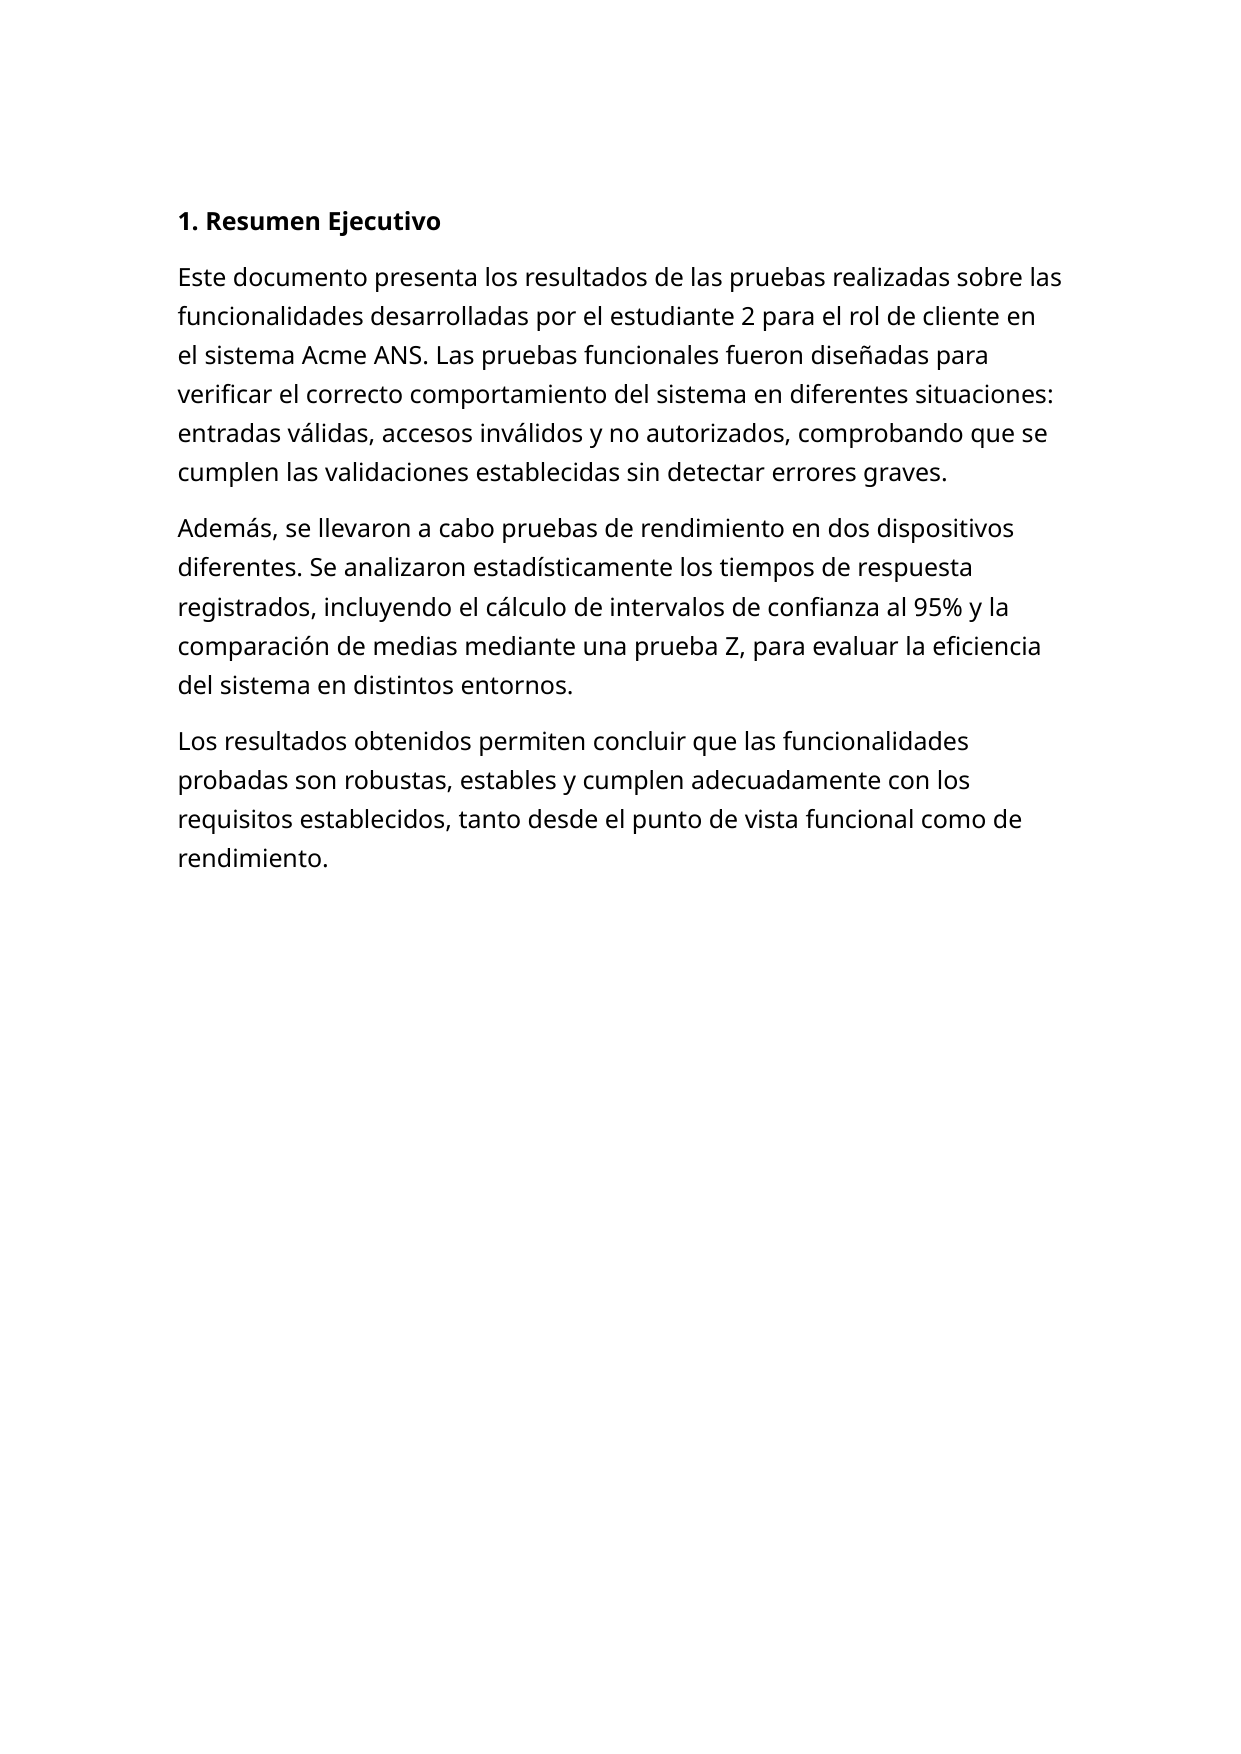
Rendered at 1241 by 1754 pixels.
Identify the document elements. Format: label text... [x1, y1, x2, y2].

text Los resultados obtenidos permiten concluir que las funcionalidades probadas son robustas, estables y cumplen adecuadamente con los requisitos establecidos, tanto desde el punto de vista funcional como de rendimiento. [177, 723, 1063, 875]
text Además, se llevaron a cabo pruebas de rendimiento en dos dispositivos diferentes. Se analizaron estadísticamente los tiempos de respuesta registrados, incluyendo el cálculo de intervalos de confianza al 95% y la comparación de medias mediante una prueba Z, para evaluar la eficiencia del sistema en distintos entornos. [177, 511, 1063, 702]
text Este documento presenta los resultados de las pruebas realizadas sobre las funcionalidades desarrolladas por el estudiante 2 para el rol de cliente en el sistema Acme ANS. Las pruebas funcionales fueron diseñadas para verificar el correcto comportamiento del sistema en diferentes situaciones: entradas válidas, accesos inválidos y no autorizados, comprobando que se cumplen las validaciones establecidas sin detectar errores graves. [177, 259, 1063, 489]
text 1. Resumen Ejecutivo [177, 203, 1063, 237]
